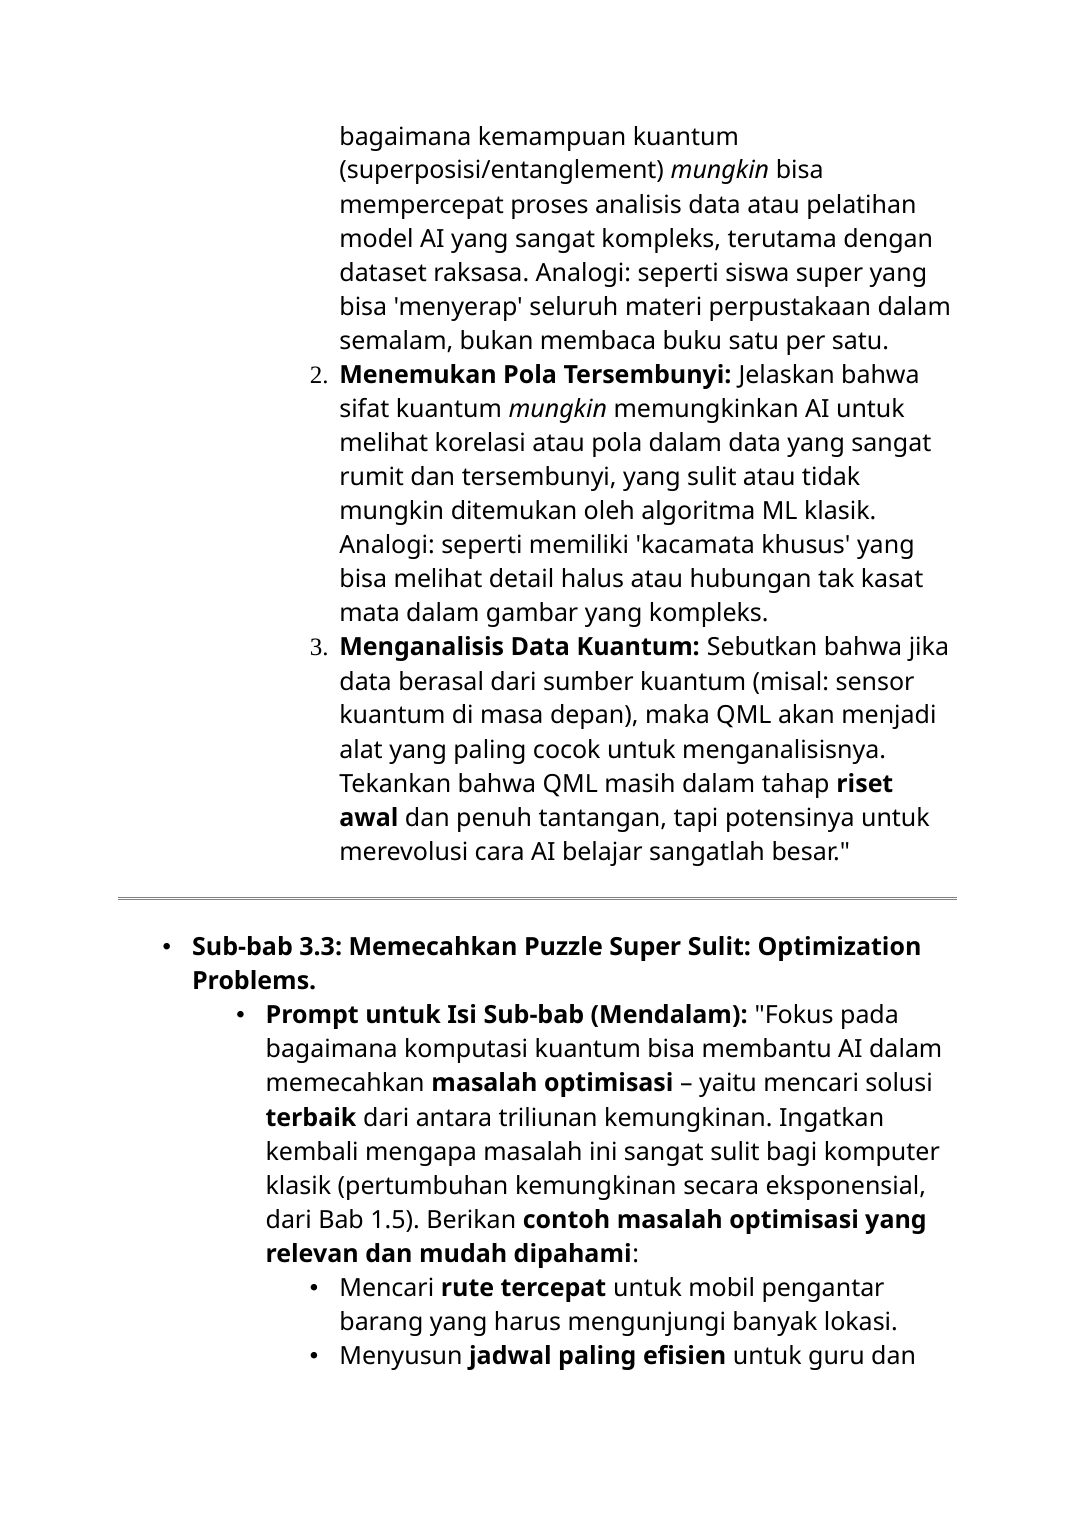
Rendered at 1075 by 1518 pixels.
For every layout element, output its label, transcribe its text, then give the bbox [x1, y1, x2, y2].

list Menganalisis Data Kuantum: Sebutkan bahwa jika data berasal dari sumber kuantum (misal: sensor kuantum di masa depan), maka QML akan menjadi alat yang paling cocok untuk menganalisisnya. Tekankan bahwa QML masih dalam tahap riset awal dan penuh tantangan, tapi potensinya untuk merevolusi cara AI belajar sangatlah besar." [309, 629, 957, 867]
list bagaimana kemampuan kuantum (superposisi/entanglement) mungkin bisa mempercepat proses analisis data atau pelatihan model AI yang sangat kompleks, terutama dengan dataset raksasa. Analogi: seperti siswa super yang bisa 'menyerap' seluruh materi perpustakaan dalam semalam, bukan membaca buku satu per satu. [309, 118, 957, 357]
list Prompt untuk Isi Sub-bab (Mendalam): "Fokus pada bagaimana komputasi kuantum bisa membantu AI dalam memecahkan masalah optimisasi – yaitu mencari solusi terbaik dari antara triliunan kemungkinan. Ingatkan kembali mengapa masalah ini sangat sulit bagi komputer klasik (pertumbuhan kemungkinan secara eksponensial, dari Bab 1.5). Berikan contoh masalah optimisasi yang relevan dan mudah dipahami: [236, 997, 957, 1269]
list Menyusun jadwal paling efisien untuk guru dan [309, 1338, 957, 1372]
list Sub-bab 3.3: Memecahkan Puzzle Super Sulit: Optimization Problems. [162, 929, 957, 997]
list Mencari rute tercepat untuk mobil pengantar barang yang harus mengunjungi banyak lokasi. [309, 1269, 957, 1338]
list Menemukan Pola Tersembunyi: Jelaskan bahwa sifat kuantum mungkin memungkinkan AI untuk melihat korelasi atau pola dalam data yang sangat rumit dan tersembunyi, yang sulit atau tidak mungkin ditemukan oleh algoritma ML klasik. Analogi: seperti memiliki 'kacamata khusus' yang bisa melihat detail halus atau hubungan tak kasat mata dalam gambar yang kompleks. [309, 357, 957, 629]
